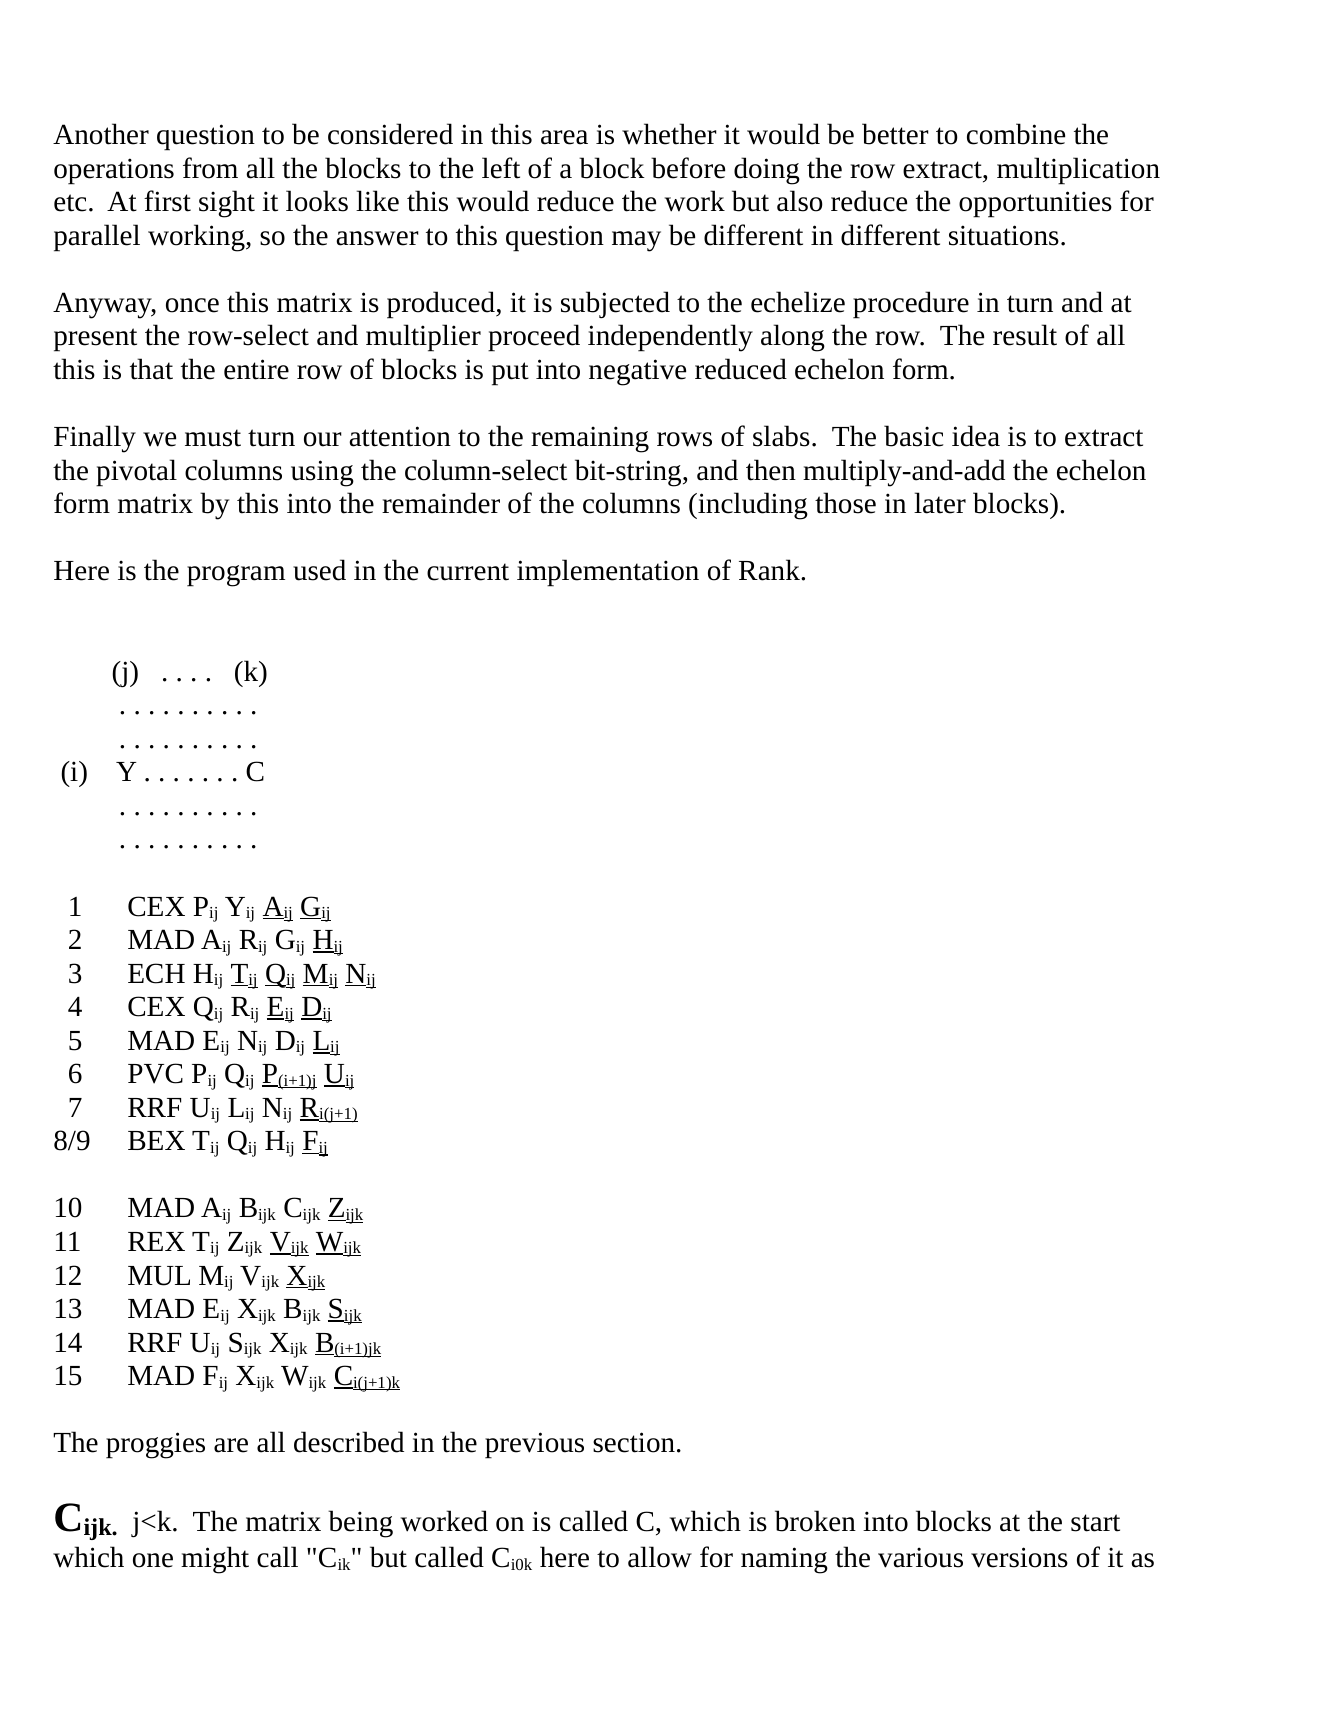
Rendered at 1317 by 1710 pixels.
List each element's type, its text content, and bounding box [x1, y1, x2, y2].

text 10 MAD Aij Bijk Cijk Zijk [53, 1191, 1174, 1224]
text Another question to be considered in this area is whether it would be better to combine the operations from all the blocks to the left of a block before doing the row extract, multiplication etc. At first sight it looks like this would reduce the work but also reduce the opportunities for parallel working, so the answer to this question may be different in different situations. [53, 117, 1174, 251]
text . . . . . . . . . . [53, 687, 1174, 721]
text 15 MAD Fij Xijk Wijk Ci(j+1)k [53, 1358, 1174, 1392]
text (j) . . . . (k) [53, 654, 1174, 687]
text . . . . . . . . . . [53, 788, 1174, 822]
text 2 MAD Aij Rij Gij Hij [53, 922, 1174, 956]
text 6 PVC Pij Qij P(i+1)j Uij [53, 1056, 1174, 1090]
text 4 CEX Qij Rij Eij Dij [53, 989, 1174, 1023]
text Finally we must turn our attention to the remaining rows of slabs. The basic idea is to extract the pivotal columns using the column-select bit-string, and then multiply-and-add the echelon form matrix by this into the remainder of the columns (including those in later blocks). [53, 419, 1174, 520]
text Anyway, once this matrix is produced, it is subjected to the echelize procedure in turn and at present the row-select and multiplier proceed independently along the row. The result of all this is that the entire row of blocks is put into negative reduced echelon form. [53, 285, 1174, 386]
text The proggies are all described in the previous section. [53, 1425, 1174, 1459]
text 3 ECH Hij Tij Qij Mij Nij [53, 956, 1174, 989]
text . . . . . . . . . . [53, 721, 1174, 754]
text Here is the program used in the current implementation of Rank. [53, 553, 1174, 587]
text 12 MUL Mij Vijk Xijk [53, 1258, 1174, 1291]
text 11 REX Tij Zijk Vijk Wijk [53, 1224, 1174, 1258]
text Cijk. j<k. The matrix being worked on is called C, which is broken into blocks at the start which one might call "Cik" but called Ci0k here to allow for naming the various versions of it as [53, 1492, 1174, 1574]
text (i) Y . . . . . . . C [53, 754, 1174, 788]
text 14 RRF Uij Sijk Xijk B(i+1)jk [53, 1325, 1174, 1358]
text 8/9 BEX Tij Qij Hij Fij [53, 1123, 1174, 1157]
text 13 MAD Eij Xijk Bijk Sijk [53, 1291, 1174, 1325]
text 7 RRF Uij Lij Nij Ri(j+1) [53, 1090, 1174, 1123]
text 5 MAD Eij Nij Dij Lij [53, 1023, 1174, 1056]
text 1 CEX Pij Yij Aij Gij [53, 889, 1174, 922]
text . . . . . . . . . . [53, 822, 1174, 855]
